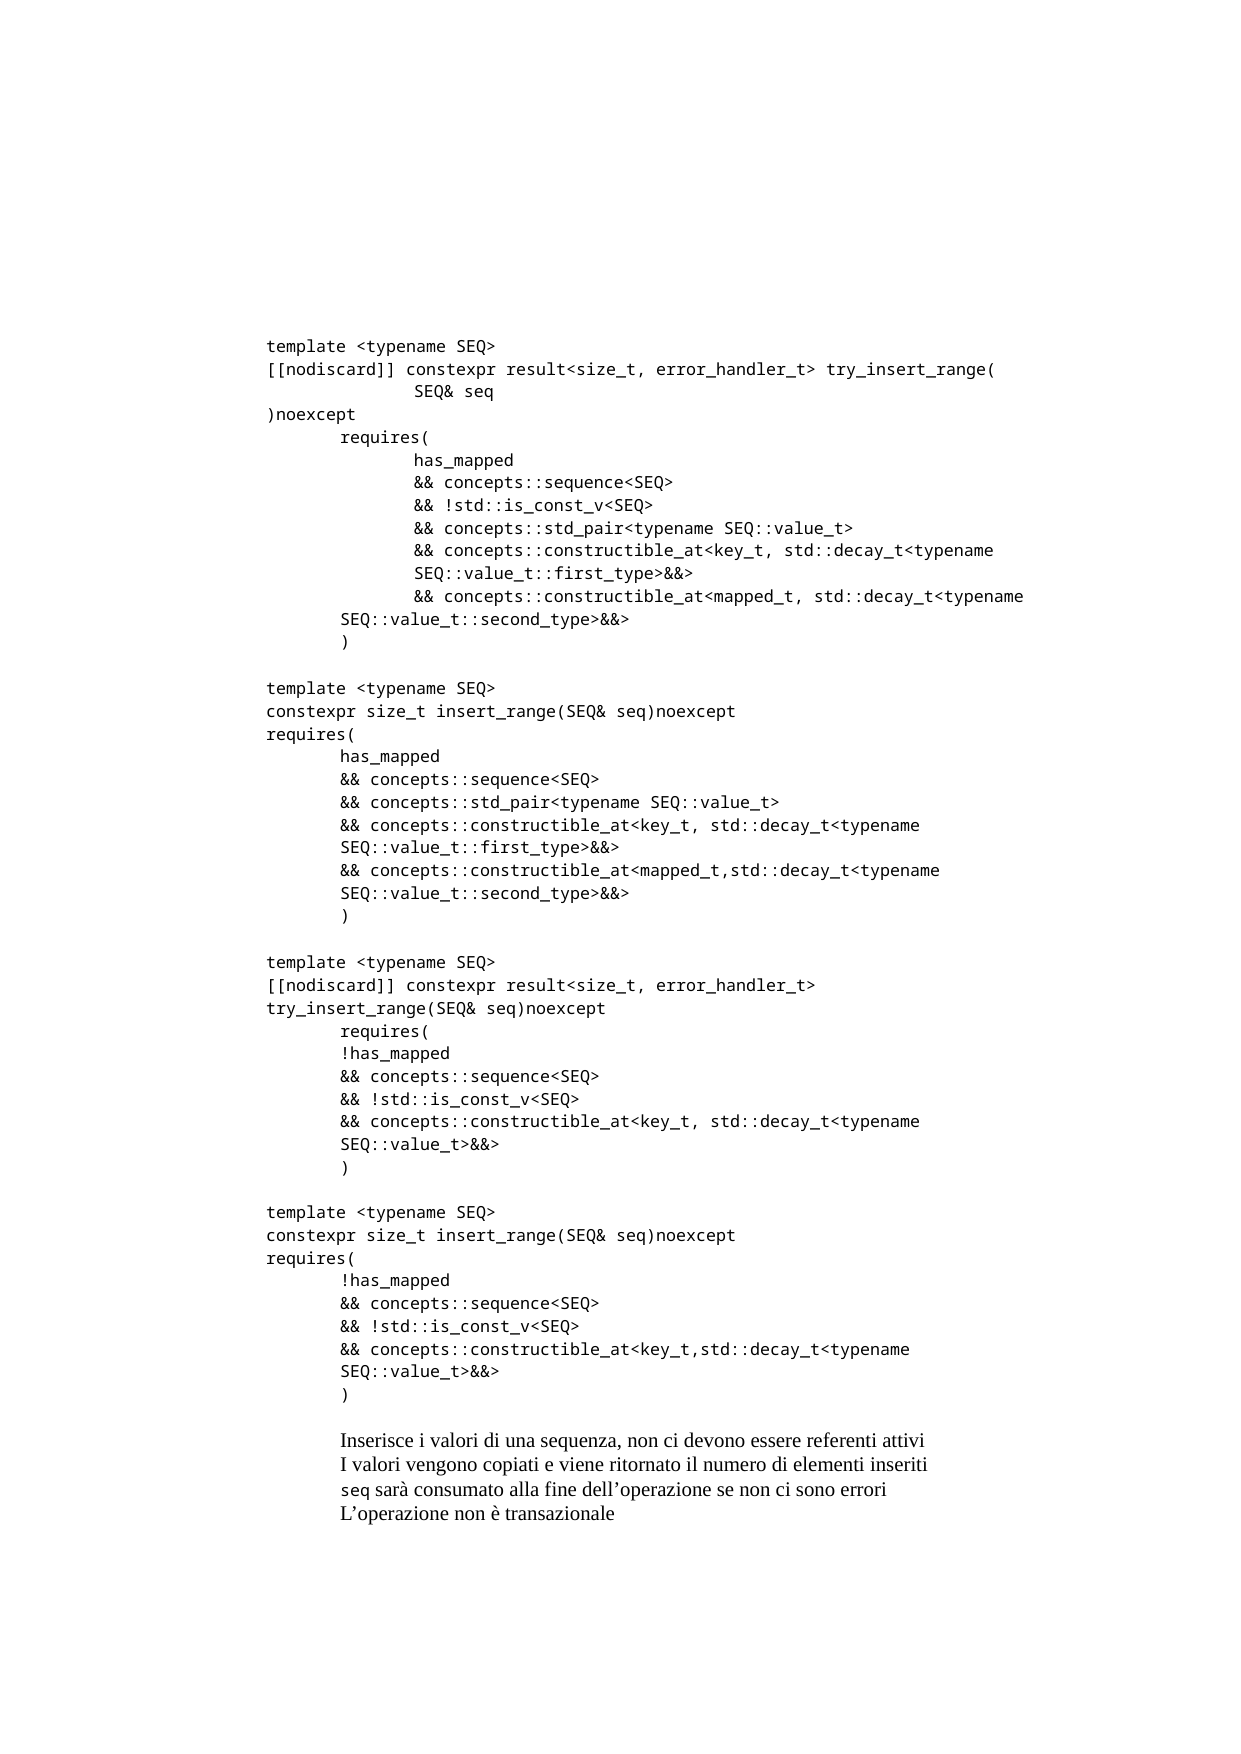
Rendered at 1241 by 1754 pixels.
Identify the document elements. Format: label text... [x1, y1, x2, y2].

text && concepts::sequence<SEQ> [118, 1065, 1122, 1087]
text && concepts::std_pair<typename SEQ::value_t> [118, 791, 1122, 813]
text )noexcept [118, 403, 1122, 426]
text template <typename SEQ> [118, 1201, 1122, 1224]
text template <typename SEQ> [118, 335, 1122, 357]
text && concepts::constructible_at<key_t, std::decay_t<typename SEQ::value_t::first_type>&&> [118, 539, 1122, 584]
text template <typename SEQ> [118, 949, 1122, 974]
text constexpr size_t insert_range(SEQ& seq)noexcept [118, 1224, 1122, 1246]
text [[nodiscard]] constexpr result<size_t, error_handler_t> [118, 974, 1122, 997]
text && concepts::sequence<SEQ> [118, 471, 1122, 494]
text !has_mapped [118, 1269, 1122, 1292]
text && concepts::constructible_at<mapped_t,std::decay_t<typename SEQ::value_t::second_type>&&> [118, 859, 1122, 904]
text ) [118, 904, 1122, 927]
text && concepts::sequence<SEQ> [118, 1292, 1122, 1314]
text ) [118, 1156, 1122, 1178]
text has_mapped [118, 745, 1122, 768]
text L’operazione non è transazionale [118, 1501, 1122, 1525]
text requires( [118, 1246, 1122, 1269]
text template <typename SEQ> [118, 675, 1122, 700]
text !has_mapped [118, 1042, 1122, 1065]
text && concepts::sequence<SEQ> [118, 768, 1122, 791]
text && concepts::constructible_at<key_t, std::decay_t<typename SEQ::value_t>&&> [118, 1110, 1122, 1156]
text constexpr size_t insert_range(SEQ& seq)noexcept [118, 700, 1122, 722]
text && !std::is_const_v<SEQ> [118, 1087, 1122, 1110]
text [[nodiscard]] constexpr result<size_t, error_handler_t> try_insert_range( [118, 357, 1122, 380]
text has_mapped [118, 448, 1122, 471]
text requires( [118, 426, 1122, 448]
text requires( [118, 1019, 1122, 1042]
text && concepts::constructible_at<key_t, std::decay_t<typename SEQ::value_t::first_type>&&> [118, 813, 1122, 859]
text I valori vengono copiati e viene ritornato il numero di elementi inseriti [118, 1452, 1122, 1476]
text Inserisce i valori di una sequenza, non ci devono essere referenti attivi [118, 1428, 1122, 1452]
text SEQ& seq [118, 380, 1122, 403]
text requires( [118, 722, 1122, 745]
text && !std::is_const_v<SEQ> [118, 494, 1122, 516]
text seq sarà consumato alla fine dell’operazione se non ci sono errori [118, 1476, 1122, 1501]
text ) [118, 630, 1122, 653]
text && concepts::std_pair<typename SEQ::value_t> [118, 516, 1122, 539]
text try_insert_range(SEQ& seq)noexcept [118, 997, 1122, 1019]
text && concepts::constructible_at<mapped_t, std::decay_t<typename SEQ::value_t::second_type>&&> [118, 584, 1122, 630]
text ) [118, 1383, 1122, 1405]
text && !std::is_const_v<SEQ> [118, 1314, 1122, 1337]
text && concepts::constructible_at<key_t,std::decay_t<typename SEQ::value_t>&&> [118, 1337, 1122, 1383]
